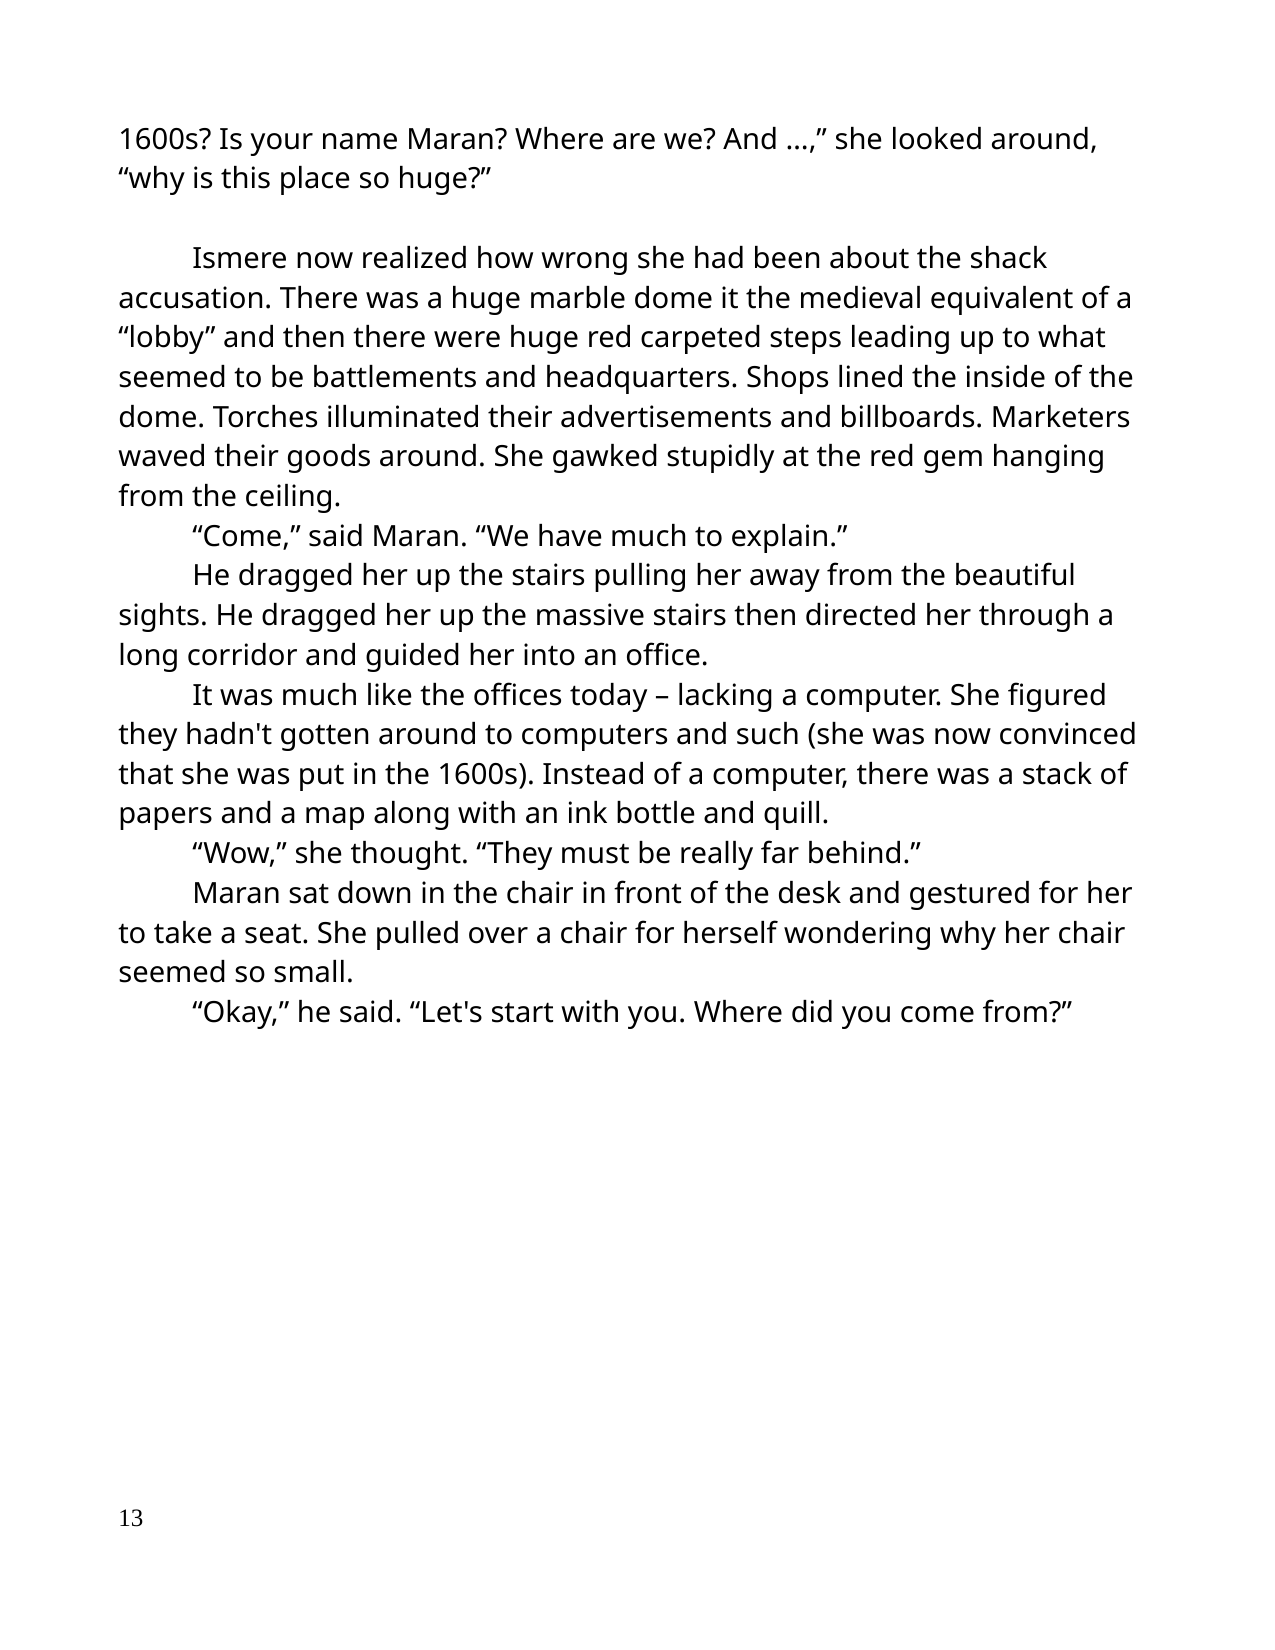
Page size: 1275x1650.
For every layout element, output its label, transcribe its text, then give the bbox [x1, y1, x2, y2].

text 1600s? Is your name Maran? Where are we? And …,” she looked around, “why is this place so huge?” [118, 118, 1157, 197]
text Maran sat down in the chair in front of the desk and gestured for her to take a seat. She pulled over a chair for herself wondering why her chair seemed so small. [118, 872, 1157, 991]
text It was much like the offices today – lacking a computer. She figured they hadn't gotten around to computers and such (she was now convinced that she was put in the 1600s). Instead of a computer, there was a stack of papers and a map along with an ink bottle and quill. [118, 674, 1157, 832]
text Ismere now realized how wrong she had been about the shack accusation. There was a huge marble dome it the medieval equivalent of a “lobby” and then there were huge red carpeted steps leading up to what seemed to be battlements and headquarters. Shops lined the inside of the dome. Torches illuminated their advertisements and billboards. Marketers waved their goods around. She gawked stupidly at the red gem hanging from the ceiling. [118, 237, 1157, 515]
text “Come,” said Maran. “We have much to explain.” [118, 515, 1157, 555]
text He dragged her up the stairs pulling her away from the beautiful sights. He dragged her up the massive stairs then directed her through a long corridor and guided her into an office. [118, 555, 1157, 674]
text “Wow,” she thought. “They must be really far behind.” [118, 832, 1157, 872]
text “Okay,” he said. “Let's start with you. Where did you come from?” [118, 991, 1157, 1031]
